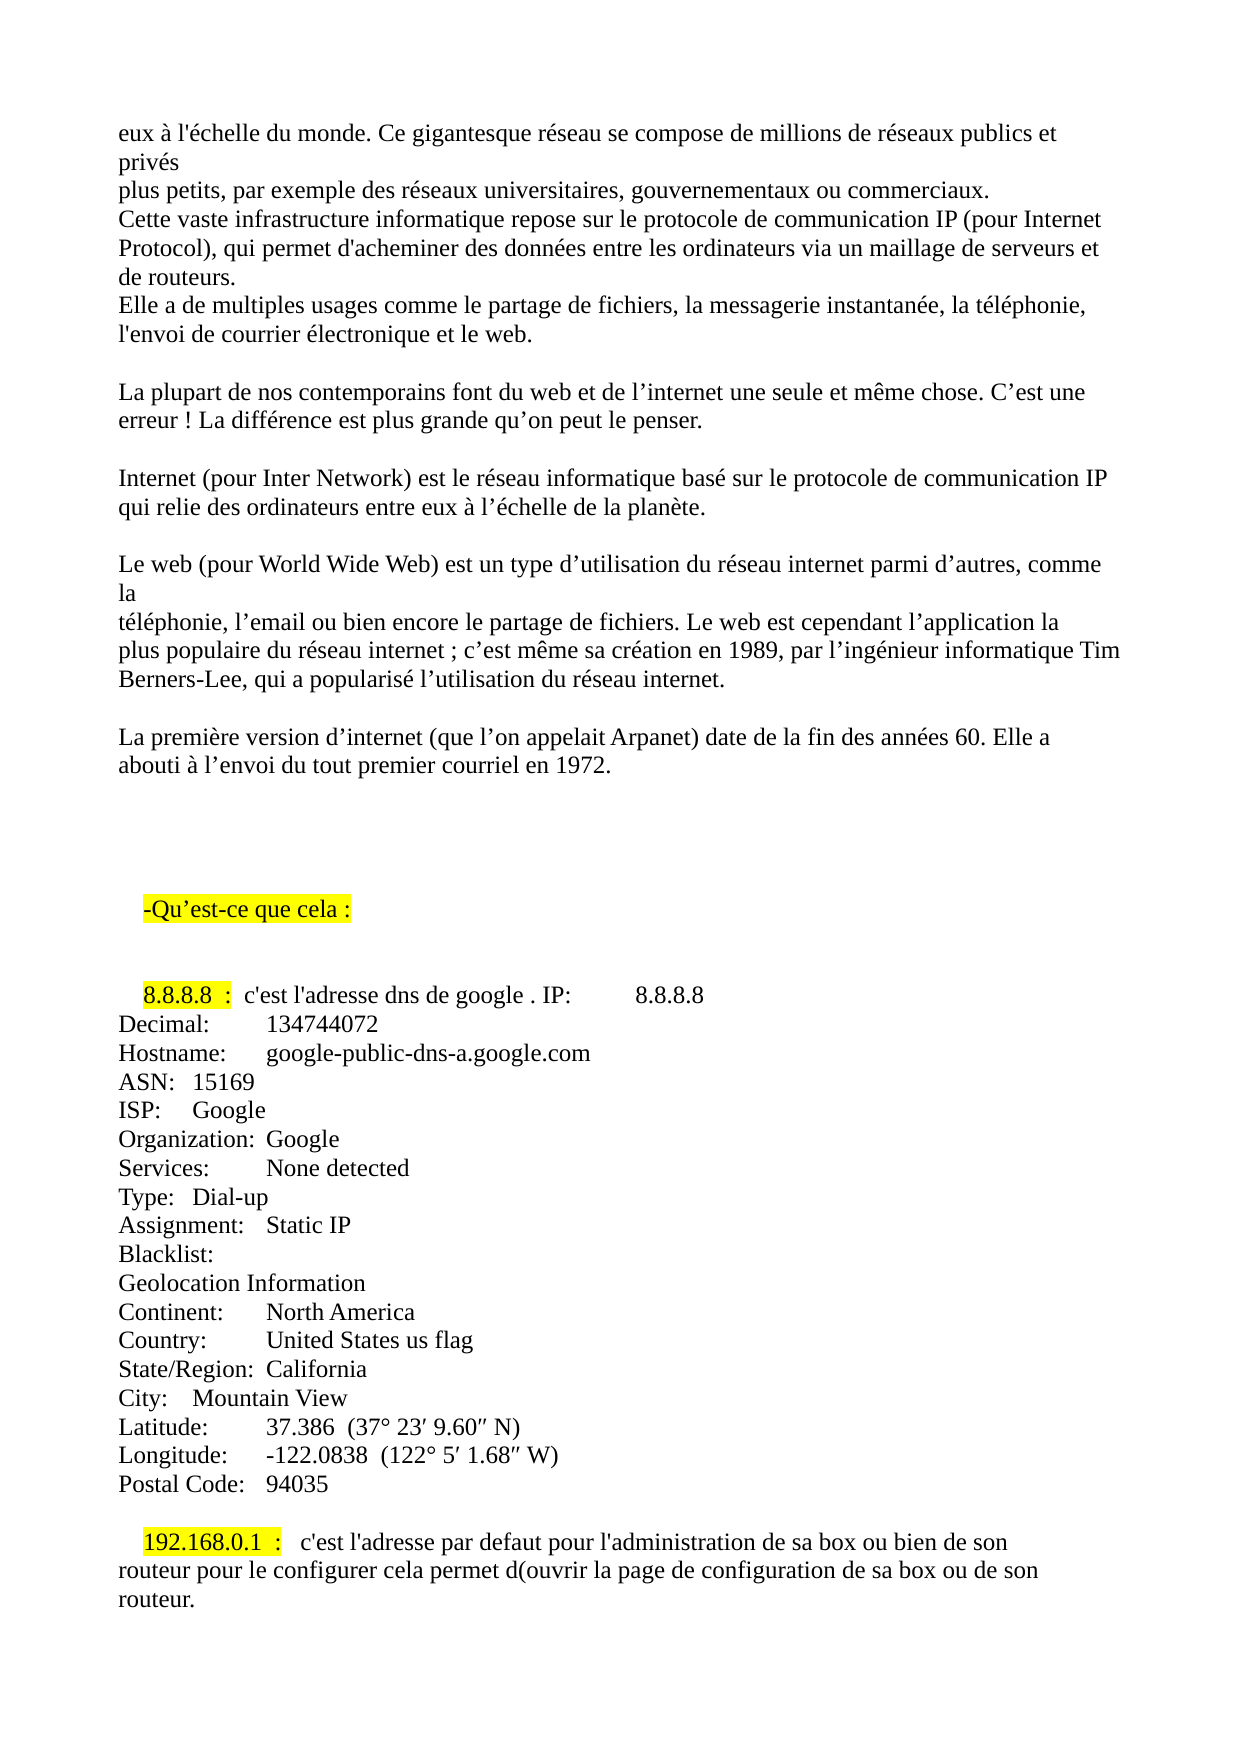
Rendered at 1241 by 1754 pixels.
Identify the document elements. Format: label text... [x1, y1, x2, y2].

text routeur pour le configurer cela permet d(ouvrir la page de configuration de sa box ou de son [118, 1556, 1122, 1584]
text La première version d’internet (que l’on appelait Arpanet) date de la fin des années 60. Elle a [118, 722, 1122, 751]
text City: Mountain View [118, 1383, 1122, 1412]
text 8.8.8.8 : c'est l'adresse dns de google . IP: 8.8.8.8 [118, 981, 1122, 1009]
text Hostname: google-public-dns-a.google.com [118, 1038, 1122, 1067]
text abouti à l’envoi du tout premier courriel en 1972. [118, 751, 1122, 779]
text l'envoi de courrier électronique et le web. [118, 319, 1122, 348]
text ISP: Google [118, 1096, 1122, 1124]
text Latitude: 37.386 (37° 23′ 9.60″ N) [118, 1412, 1122, 1441]
text Cette vaste infrastructure informatique repose sur le protocole de communication IP (pour Internet [118, 204, 1122, 233]
text Type: Dial-up [118, 1182, 1122, 1211]
text La plupart de nos contemporains font du web et de l’internet une seule et même chose. C’est une [118, 377, 1122, 406]
text 192.168.0.1 : c'est l'adresse par defaut pour l'administration de sa box ou bien de son [118, 1527, 1122, 1556]
text -Qu’est-ce que cela : [118, 894, 1122, 923]
text Decimal: 134744072 [118, 1009, 1122, 1038]
text Berners-Lee, qui a popularisé l’utilisation du réseau internet. [118, 664, 1122, 693]
text Country: United States us flag [118, 1326, 1122, 1354]
text Assignment: Static IP [118, 1211, 1122, 1239]
text Postal Code: 94035 [118, 1469, 1122, 1498]
text Continent: North America [118, 1297, 1122, 1326]
text Elle a de multiples usages comme le partage de fichiers, la messagerie instantanée, la téléphonie, [118, 291, 1122, 319]
text State/Region: California [118, 1354, 1122, 1383]
text Geolocation Information [118, 1268, 1122, 1297]
text eux à l'échelle du monde. Ce gigantesque réseau se compose de millions de réseaux publics et privés [118, 118, 1122, 176]
text qui relie des ordinateurs entre eux à l’échelle de la planète. [118, 492, 1122, 521]
text routeur. [118, 1584, 1122, 1613]
text Internet (pour Inter Network) est le réseau informatique basé sur le protocole de communication IP [118, 463, 1122, 492]
text plus populaire du réseau internet ; c’est même sa création en 1989, par l’ingénieur informatique Tim [118, 636, 1122, 664]
text Services: None detected [118, 1153, 1122, 1182]
text Protocol), qui permet d'acheminer des données entre les ordinateurs via un maillage de serveurs et [118, 233, 1122, 262]
text Le web (pour World Wide Web) est un type d’utilisation du réseau internet parmi d’autres, comme la [118, 549, 1122, 607]
text Longitude: -122.0838 (122° 5′ 1.68″ W) [118, 1441, 1122, 1469]
text plus petits, par exemple des réseaux universitaires, gouvernementaux ou commerciaux. [118, 176, 1122, 204]
text de routeurs. [118, 262, 1122, 291]
text Blacklist: [118, 1239, 1122, 1268]
text ASN: 15169 [118, 1067, 1122, 1096]
text erreur ! La différence est plus grande qu’on peut le penser. [118, 406, 1122, 434]
text Organization: Google [118, 1124, 1122, 1153]
text téléphonie, l’email ou bien encore le partage de fichiers. Le web est cependant l’application la [118, 607, 1122, 636]
